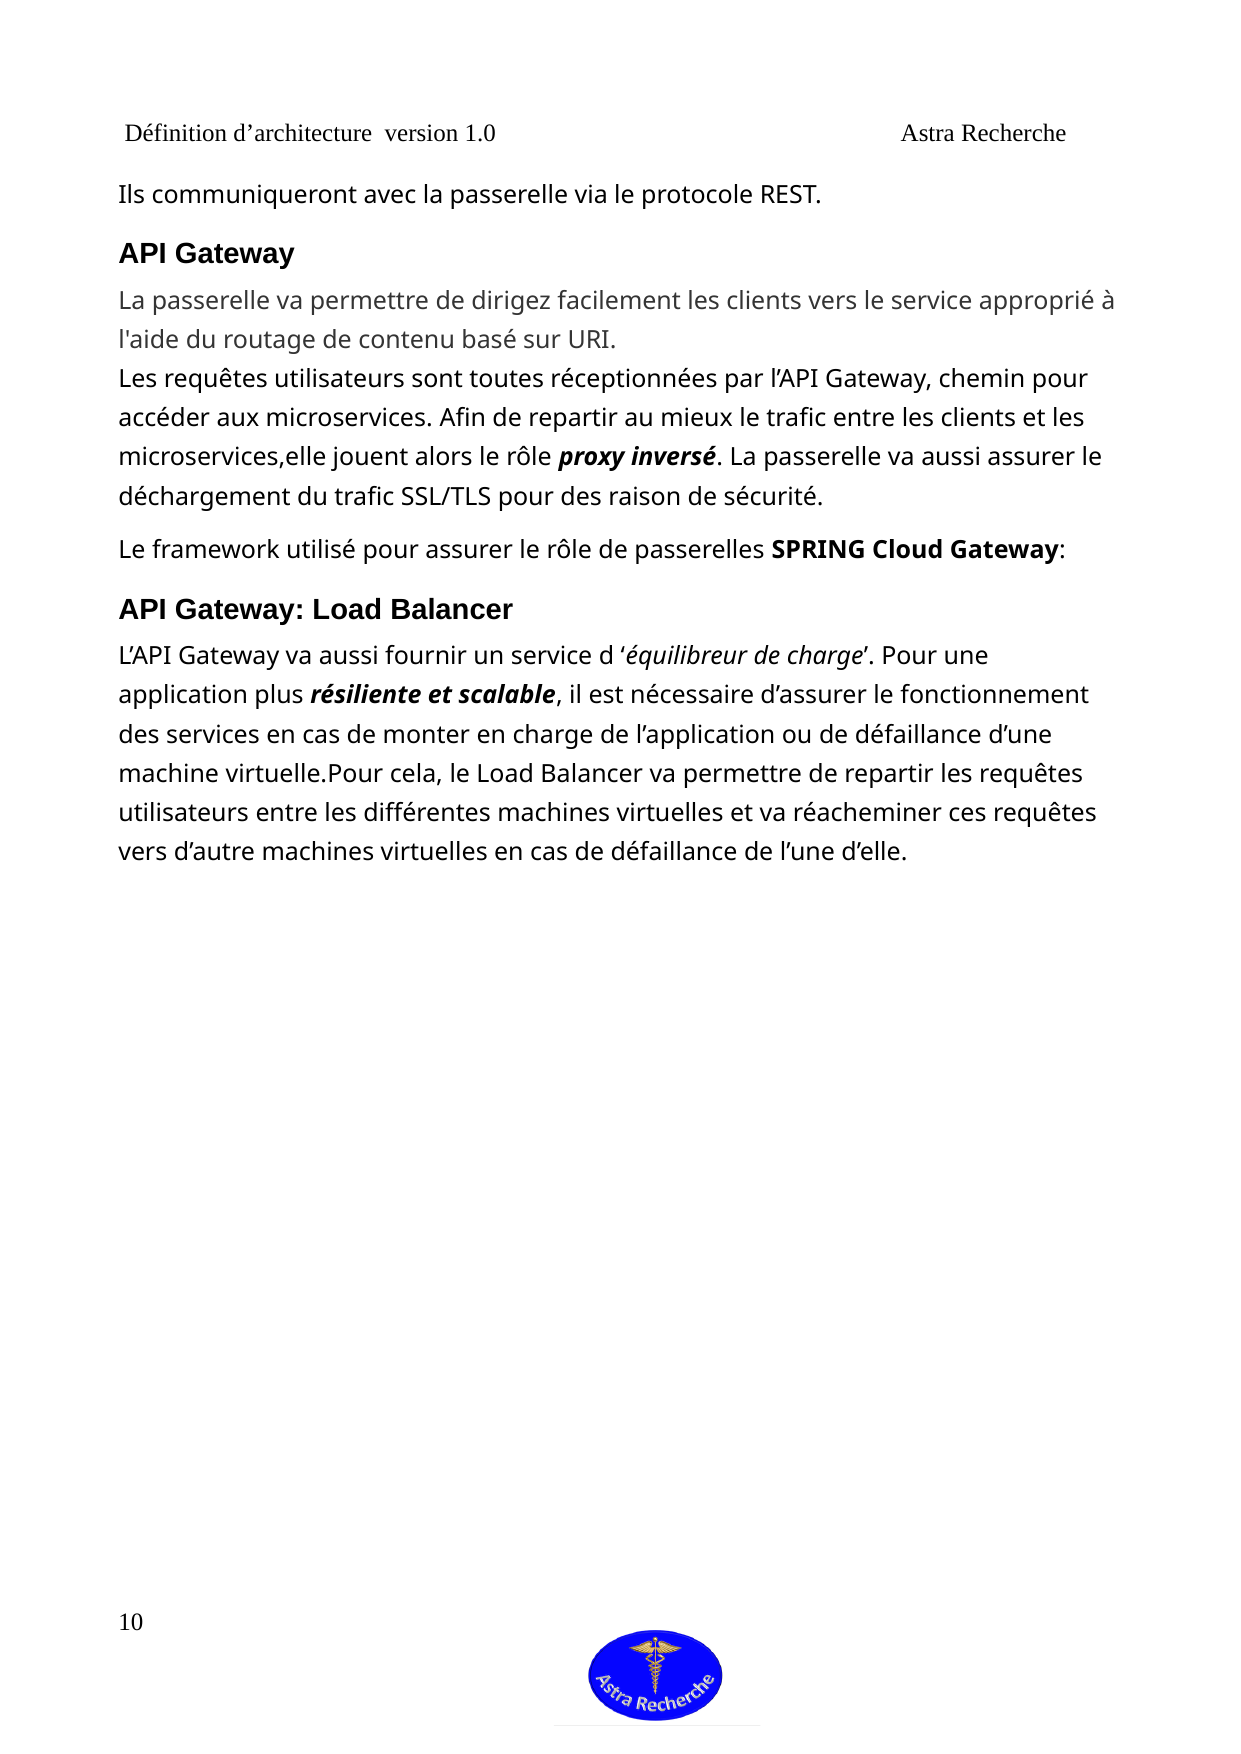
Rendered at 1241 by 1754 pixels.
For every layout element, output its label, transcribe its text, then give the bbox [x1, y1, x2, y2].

picture [553, 1620, 761, 1729]
text La passerelle va permettre de dirigez facilement les clients vers le service approprié à l'aide du routage de contenu basé sur URI. [118, 282, 1122, 356]
subtitle API Gateway [118, 236, 1122, 270]
text Le framework utilisé pour assurer le rôle de passerelles SPRING Cloud Gateway: [118, 532, 1122, 566]
text Ils communiqueront avec la passerelle via le protocole REST. [118, 176, 1122, 210]
subtitle API Gateway: Load Balancer [118, 592, 1122, 626]
text L’API Gateway va aussi fournir un service d ‘équilibreur de charge’. Pour une application plus résiliente et scalable, il est nécessaire d’assurer le fonctionnement des services en cas de monter en charge de l’application ou de défaillance d’une machine virtuelle.Pour cela, le Load Balancer va permettre de repartir les requêtes utilisateurs entre les différentes machines virtuelles et va réacheminer ces requêtes vers d’autre machines virtuelles en cas de défaillance de l’une d’elle. [118, 638, 1122, 868]
text Les requêtes utilisateurs sont toutes réceptionnées par l’API Gateway, chemin pour accéder aux microservices. Afin de repartir au mieux le trafic entre les clients et les microservices,elle jouent alors le rôle proxy inversé. La passerelle va aussi assurer le déchargement du trafic SSL/TLS pour des raison de sécurité. [118, 361, 1122, 512]
